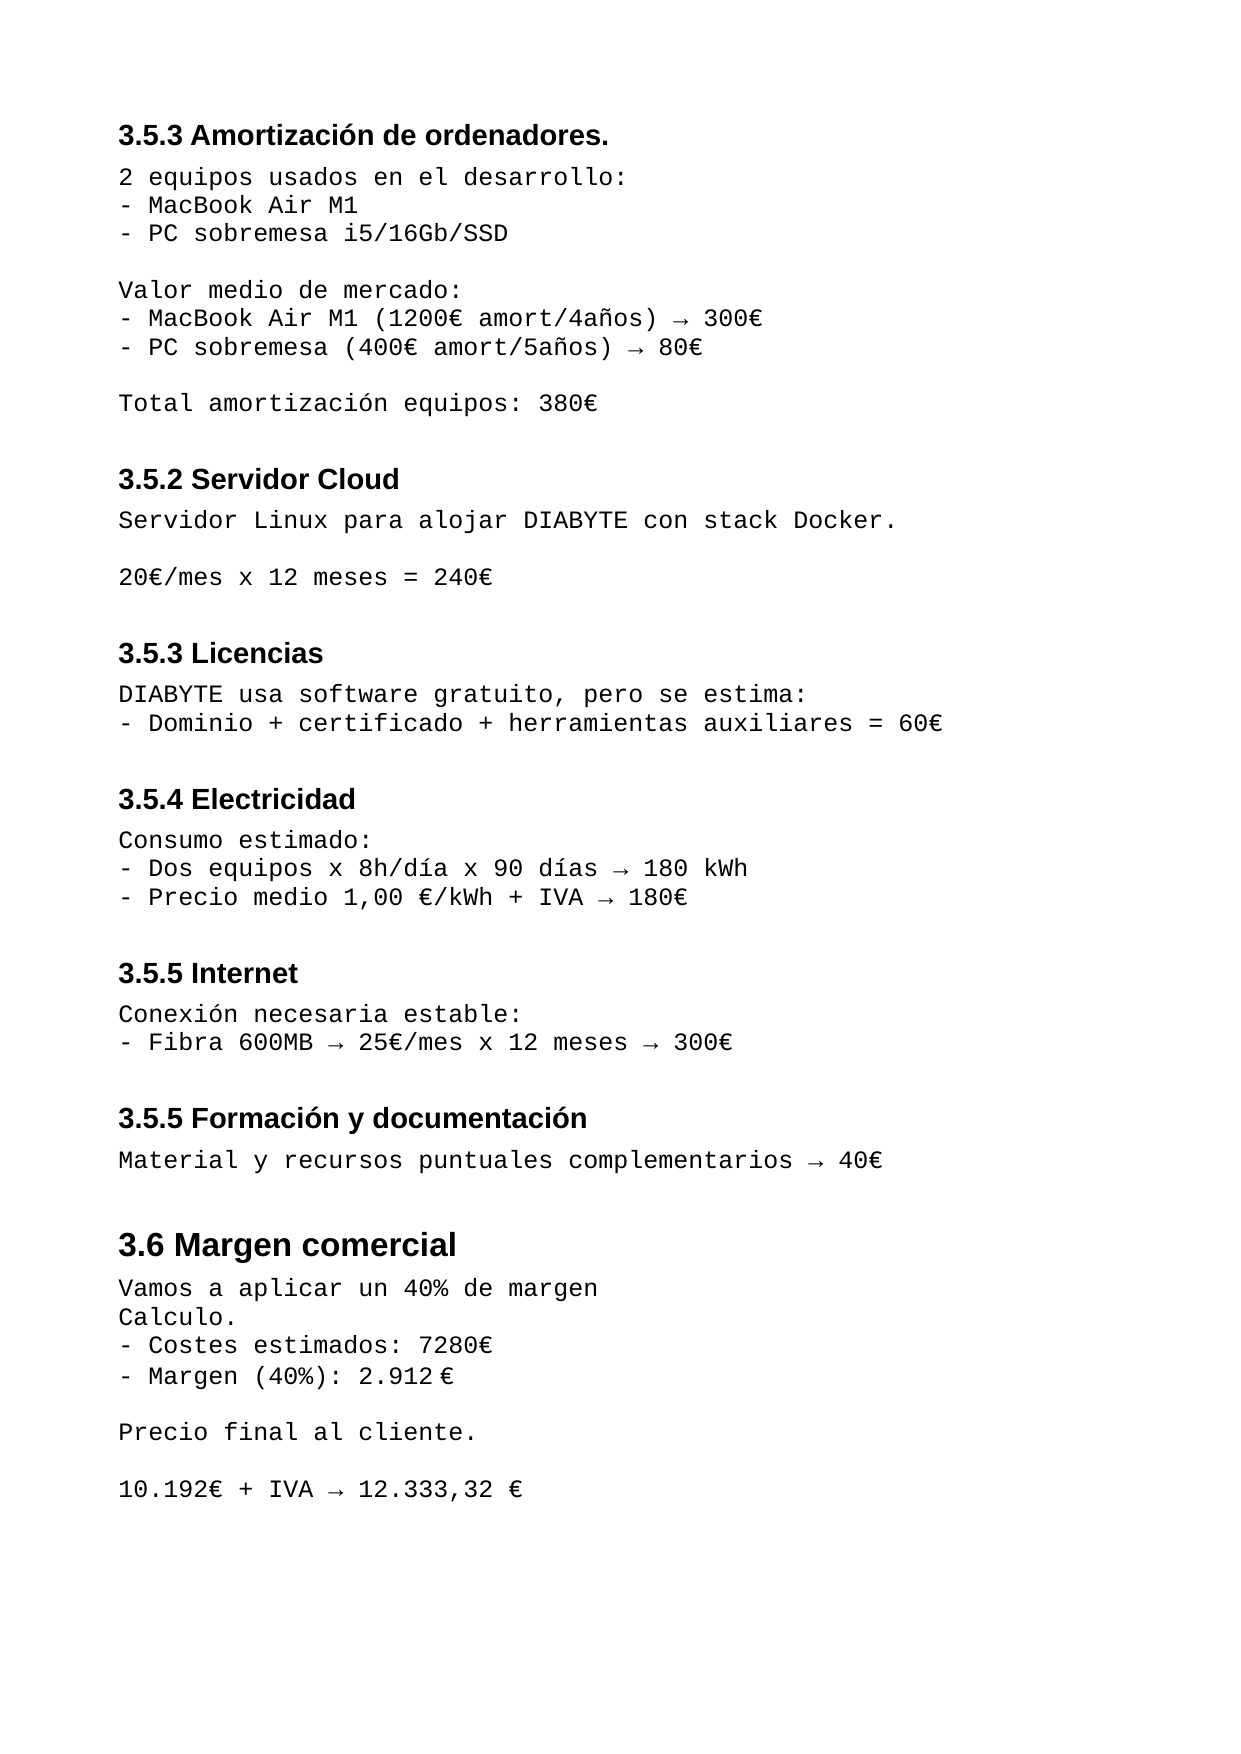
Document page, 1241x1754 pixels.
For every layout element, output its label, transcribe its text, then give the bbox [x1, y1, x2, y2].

text 2 equipos usados en el desarrollo: [118, 164, 1122, 192]
text - Fibra 600MB → 25€/mes x 12 meses → 300€ [118, 1030, 1122, 1058]
text Consumo estimado: [118, 828, 1122, 856]
text - Costes estimados: 7280€ [118, 1332, 1122, 1361]
text Precio final al cliente. [118, 1420, 1122, 1448]
subtitle 3.5.5 Internet [118, 956, 1122, 989]
text Conexión necesaria estable: [118, 1002, 1122, 1030]
text - MacBook Air M1 (1200€ amort/4años) → 300€ [118, 306, 1122, 334]
subtitle 3.5.4 Electricidad [118, 782, 1122, 815]
text - PC sobremesa i5/16Gb/SSD [118, 221, 1122, 249]
text - PC sobremesa (400€ amort/5años) → 80€ [118, 334, 1122, 362]
text - Precio medio 1,00 €/kWh + IVA → 180€ [118, 884, 1122, 913]
subtitle 3.6 Margen comercial [118, 1225, 1122, 1263]
text 10.192€ + IVA → 12.333,32 € [118, 1477, 1122, 1505]
subtitle 3.5.3 Licencias [118, 636, 1122, 669]
text - Dominio + certificado + herramientas auxiliares = 60€ [118, 710, 1122, 739]
text Servidor Linux para alojar DIABYTE con stack Docker. [118, 508, 1122, 536]
text - Margen (40%): 2.912 € [118, 1361, 1122, 1392]
subtitle 3.5.2 Servidor Cloud [118, 462, 1122, 496]
text - Dos equipos x 8h/día x 90 días → 180 kWh [118, 856, 1122, 884]
text Total amortización equipos: 380€ [118, 391, 1122, 419]
subtitle 3.5.3 Amortización de ordenadores. [118, 118, 1122, 152]
text 20€/mes x 12 meses = 240€ [118, 565, 1122, 593]
subtitle 3.5.5 Formación y documentación [118, 1101, 1122, 1135]
text Calculo. [118, 1304, 1122, 1332]
text Vamos a aplicar un 40% de margen [118, 1276, 1122, 1304]
text Valor medio de mercado: [118, 277, 1122, 306]
text Material y recursos puntuales complementarios → 40€ [118, 1147, 1122, 1176]
text - MacBook Air M1 [118, 192, 1122, 221]
text DIABYTE usa software gratuito, pero se estima: [118, 682, 1122, 710]
